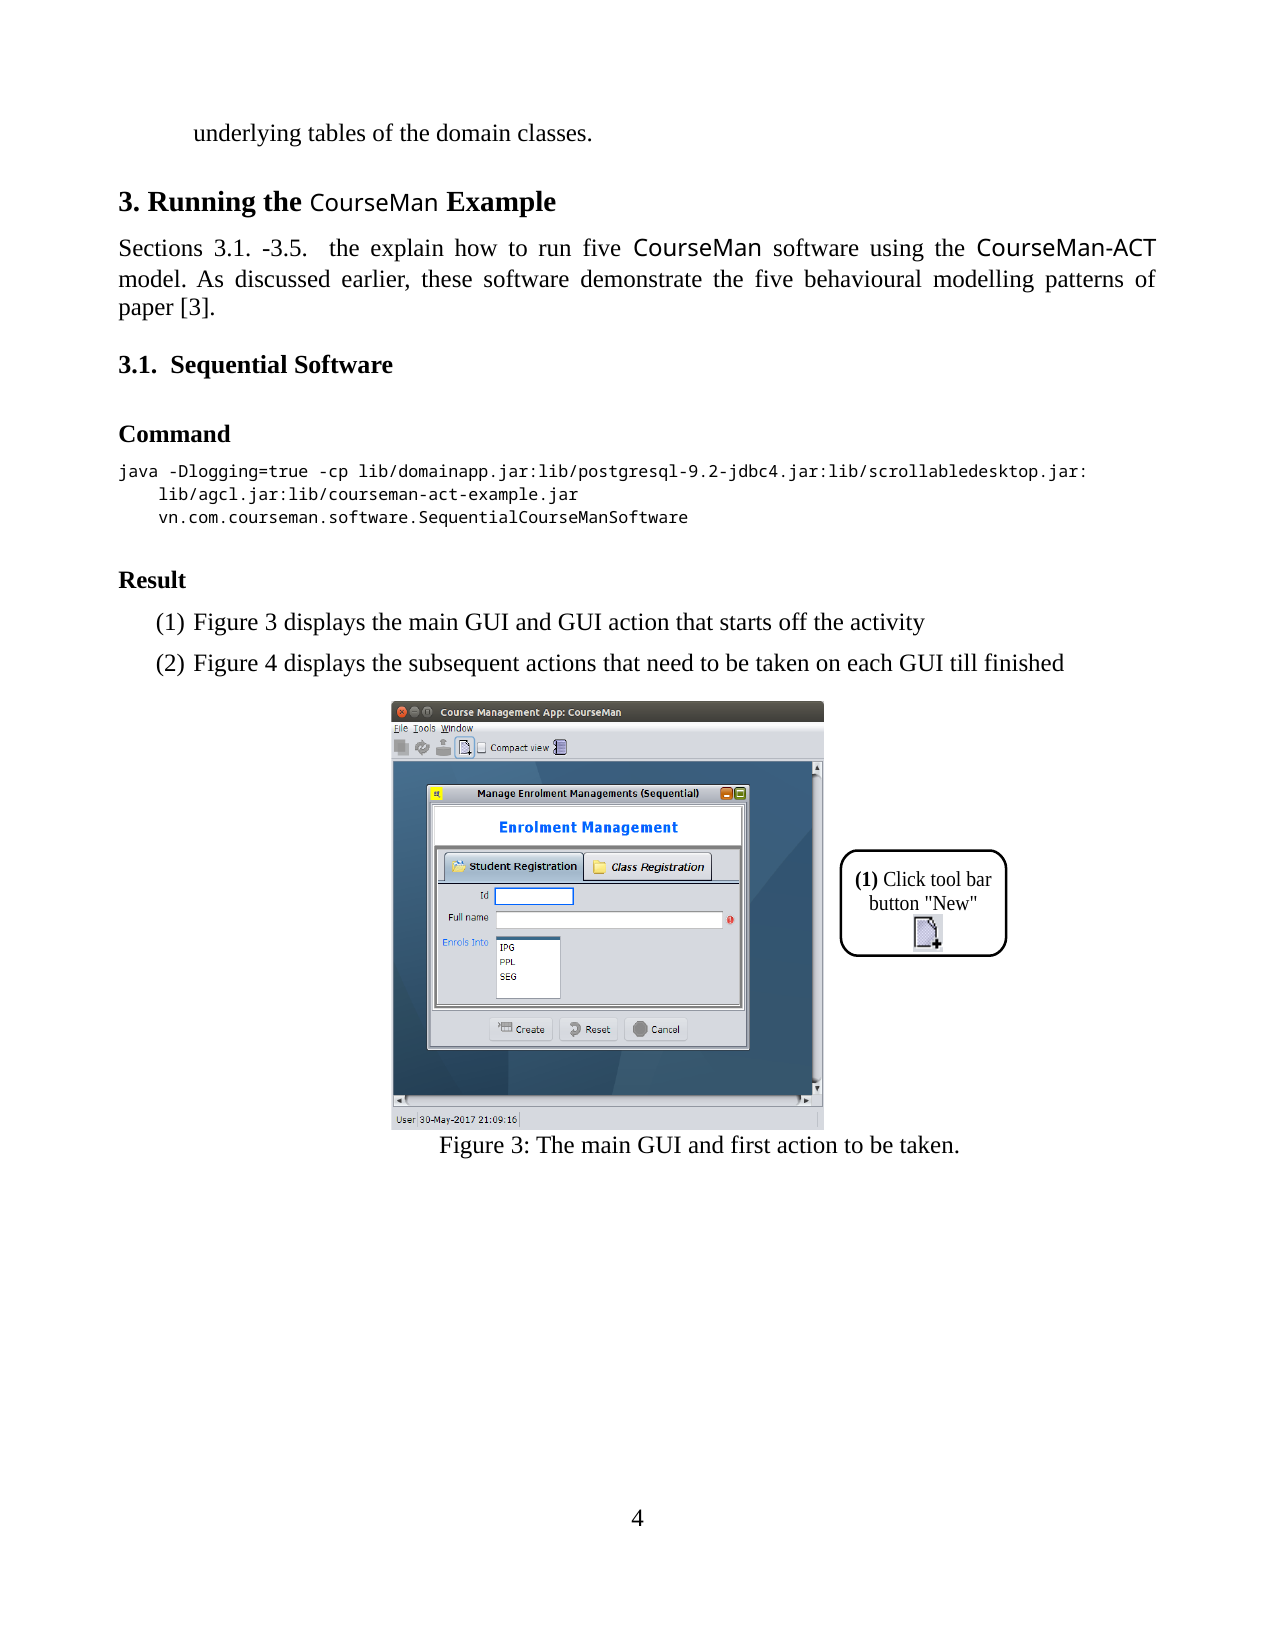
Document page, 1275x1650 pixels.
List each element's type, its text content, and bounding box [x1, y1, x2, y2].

list Figure 4 displays the subsequent actions that need to be taken on each GUI till finished [156, 648, 1157, 677]
list Figure 3 displays the main GUI and GUI action that starts off the activity [156, 607, 1157, 636]
list underlying tables of the domain classes. [156, 118, 1157, 147]
text Figure 3: The main GUI and first action to be taken. [369, 714, 1029, 1158]
subtitle Sequential Software [118, 349, 1157, 379]
subtitle Result [118, 566, 1157, 594]
subtitle Command [118, 419, 1157, 447]
subtitle Running the CourseMan Example [118, 184, 1157, 219]
text Sections 3.1-3.5 the explain how to run five CourseMan software using the CourseMan-ACT model. As discussed earlier, these software demonstrate the five behavioural modelling patterns of paper [3]. [118, 231, 1157, 321]
text java -Dlogging=true -cp lib/domainapp.jar:lib/postgresql-9.2-jdbc4.jar:lib/scrollabledesktop.jar: lib/agcl.jar:lib/courseman-act-example.jar vn.com.courseman.software.SequentialCourseManSoftware [118, 460, 1157, 528]
